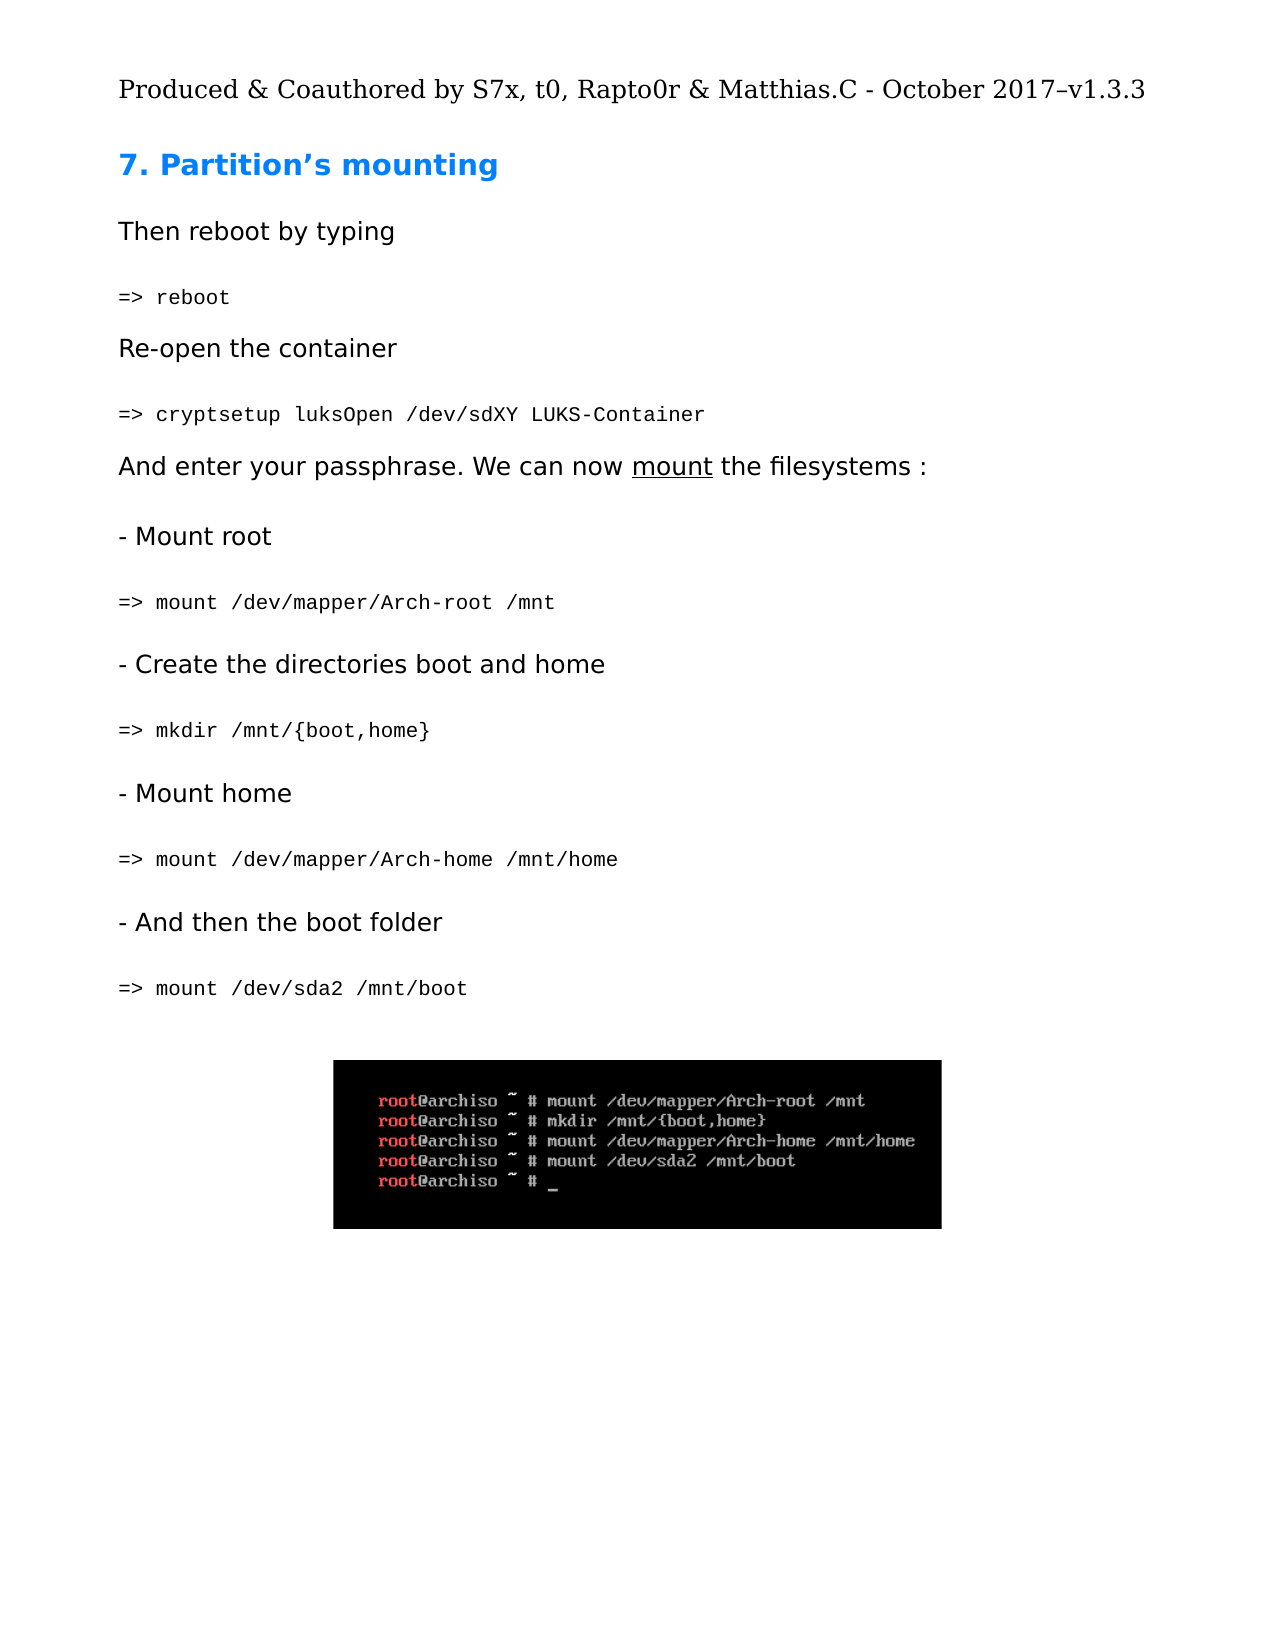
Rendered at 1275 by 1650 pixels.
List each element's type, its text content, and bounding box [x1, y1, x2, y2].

text - Mount home [118, 779, 1157, 808]
picture [333, 1060, 942, 1229]
text => mount /dev/mapper/Arch-home /mnt/home [118, 849, 1157, 873]
text => reboot [118, 287, 1157, 311]
subtitle 7. Partition’s mounting [118, 148, 1157, 182]
text => mount /dev/sda2 /mnt/boot [118, 978, 1157, 1001]
text Re-open the container [118, 334, 1157, 364]
text - Create the directories boot and home [118, 650, 1157, 679]
text And enter your passphrase. We can now mount the filesystems : [118, 452, 1157, 481]
text => mount /dev/mapper/Arch-root /mnt [118, 592, 1157, 615]
text - And then the boot folder [118, 908, 1157, 937]
text Then reboot by typing [118, 217, 1157, 246]
text => cryptsetup luksOpen /dev/sdXY LUKS-Container [118, 404, 1157, 428]
text => mkdir /mnt/{boot,home} [118, 720, 1157, 744]
text - Mount root [118, 522, 1157, 551]
